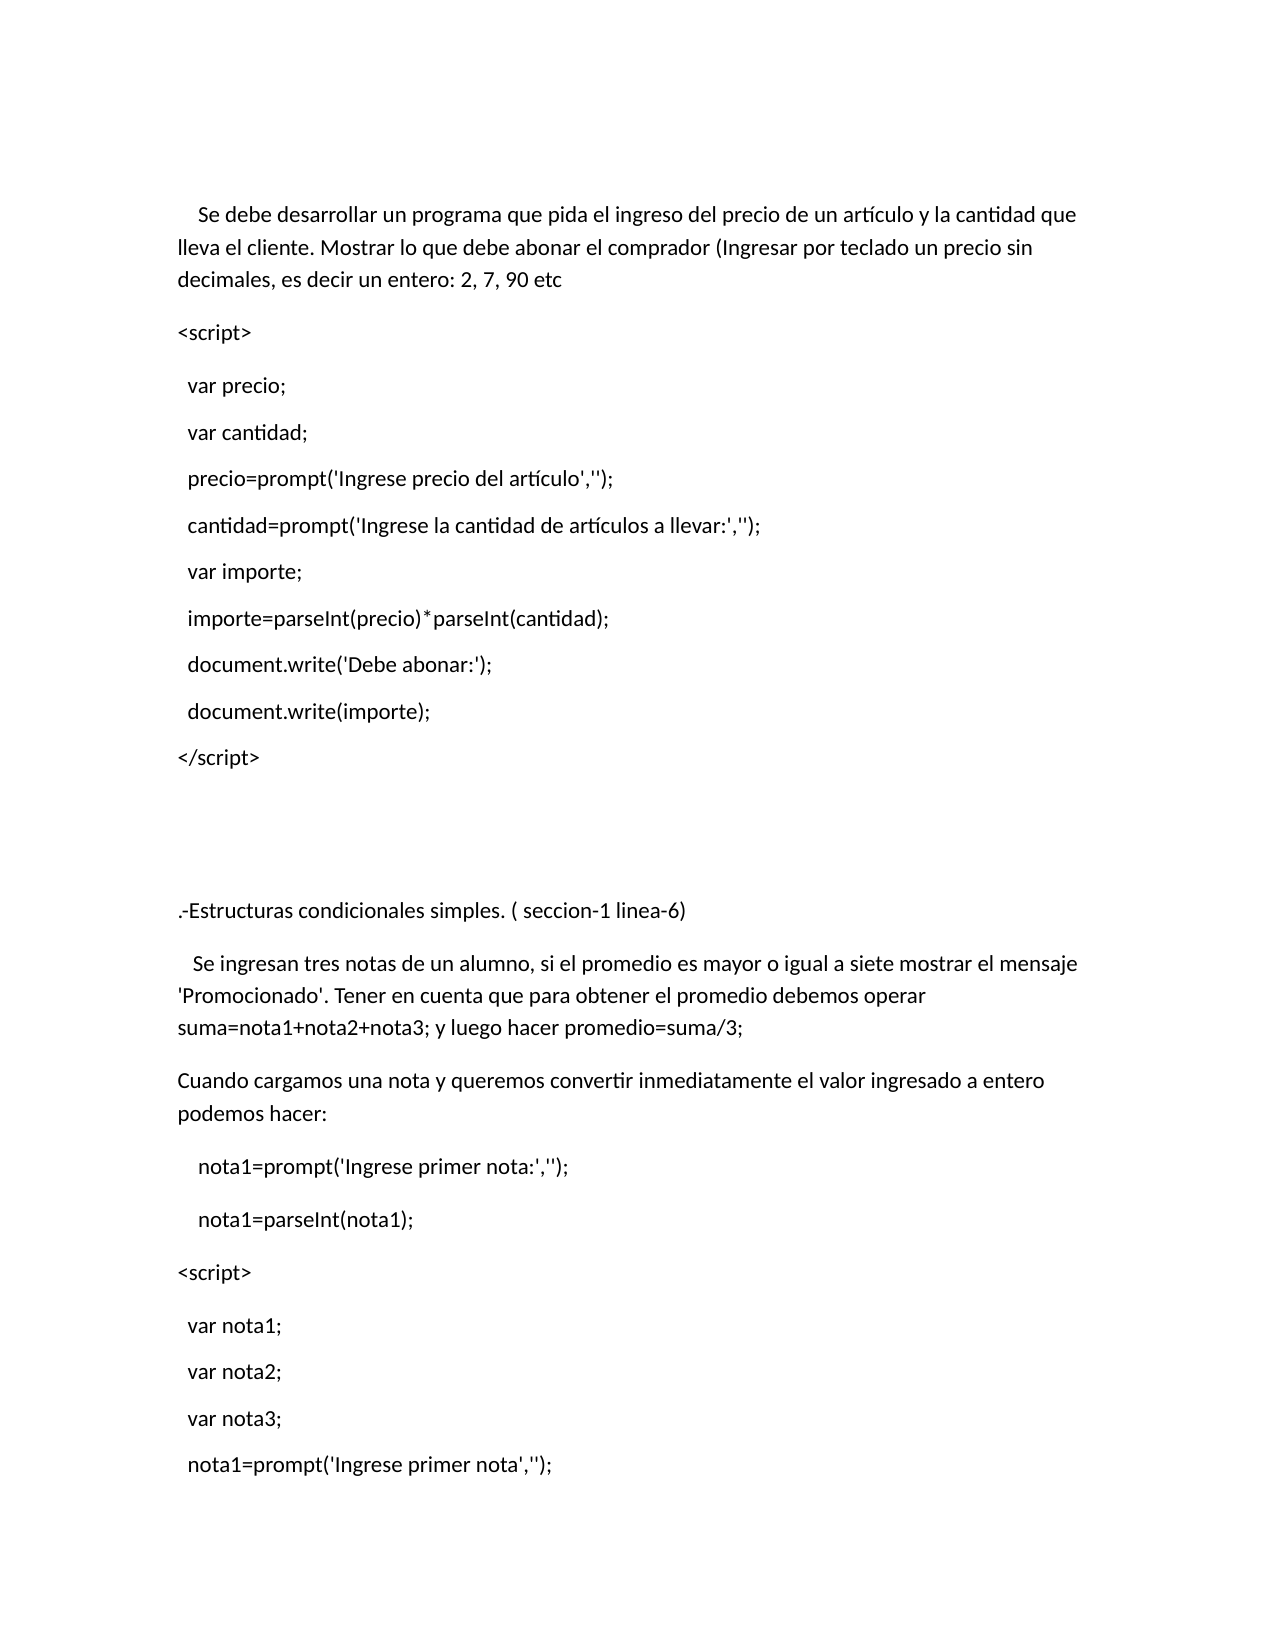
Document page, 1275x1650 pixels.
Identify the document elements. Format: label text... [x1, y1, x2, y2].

text importe=parseInt(precio)*parseInt(cantidad); [177, 604, 1098, 632]
text document.write('Debe abonar:'); [177, 650, 1098, 678]
text document.write(importe); [177, 697, 1098, 725]
text <script> [177, 318, 1098, 346]
text var nota2; [177, 1357, 1098, 1385]
text var importe; [177, 557, 1098, 585]
text Se debe desarrollar un programa que pida el ingreso del precio de un artículo y la cantidad que lleva el cliente. Mostrar lo que debe abonar el comprador (Ingresar por teclado un precio sin decimales, es decir un entero: 2, 7, 90 etc [177, 201, 1098, 293]
text Se ingresan tres notas de un alumno, si el promedio es mayor o igual a siete mostrar el mensaje 'Promocionado'. Tener en cuenta que para obtener el promedio debemos operar suma=nota1+nota2+nota3; y luego hacer promedio=suma/3; [177, 949, 1098, 1042]
text cantidad=prompt('Ingrese la cantidad de artículos a llevar:',''); [177, 511, 1098, 539]
text .-Estructuras condicionales simples. ( seccion-1 linea-6) [177, 896, 1098, 924]
text var nota1; [177, 1311, 1098, 1339]
text <script> [177, 1258, 1098, 1286]
text nota1=prompt('Ingrese primer nota:',''); [177, 1152, 1098, 1180]
text nota1=prompt('Ingrese primer nota',''); [177, 1451, 1098, 1478]
text </script> [177, 743, 1098, 772]
text var precio; [177, 371, 1098, 399]
text var nota3; [177, 1404, 1098, 1432]
text var cantidad; [177, 418, 1098, 446]
text precio=prompt('Ingrese precio del artículo',''); [177, 464, 1098, 492]
text Cuando cargamos una nota y queremos convertir inmediatamente el valor ingresado a entero podemos hacer: [177, 1067, 1098, 1127]
text nota1=parseInt(nota1); [177, 1205, 1098, 1233]
